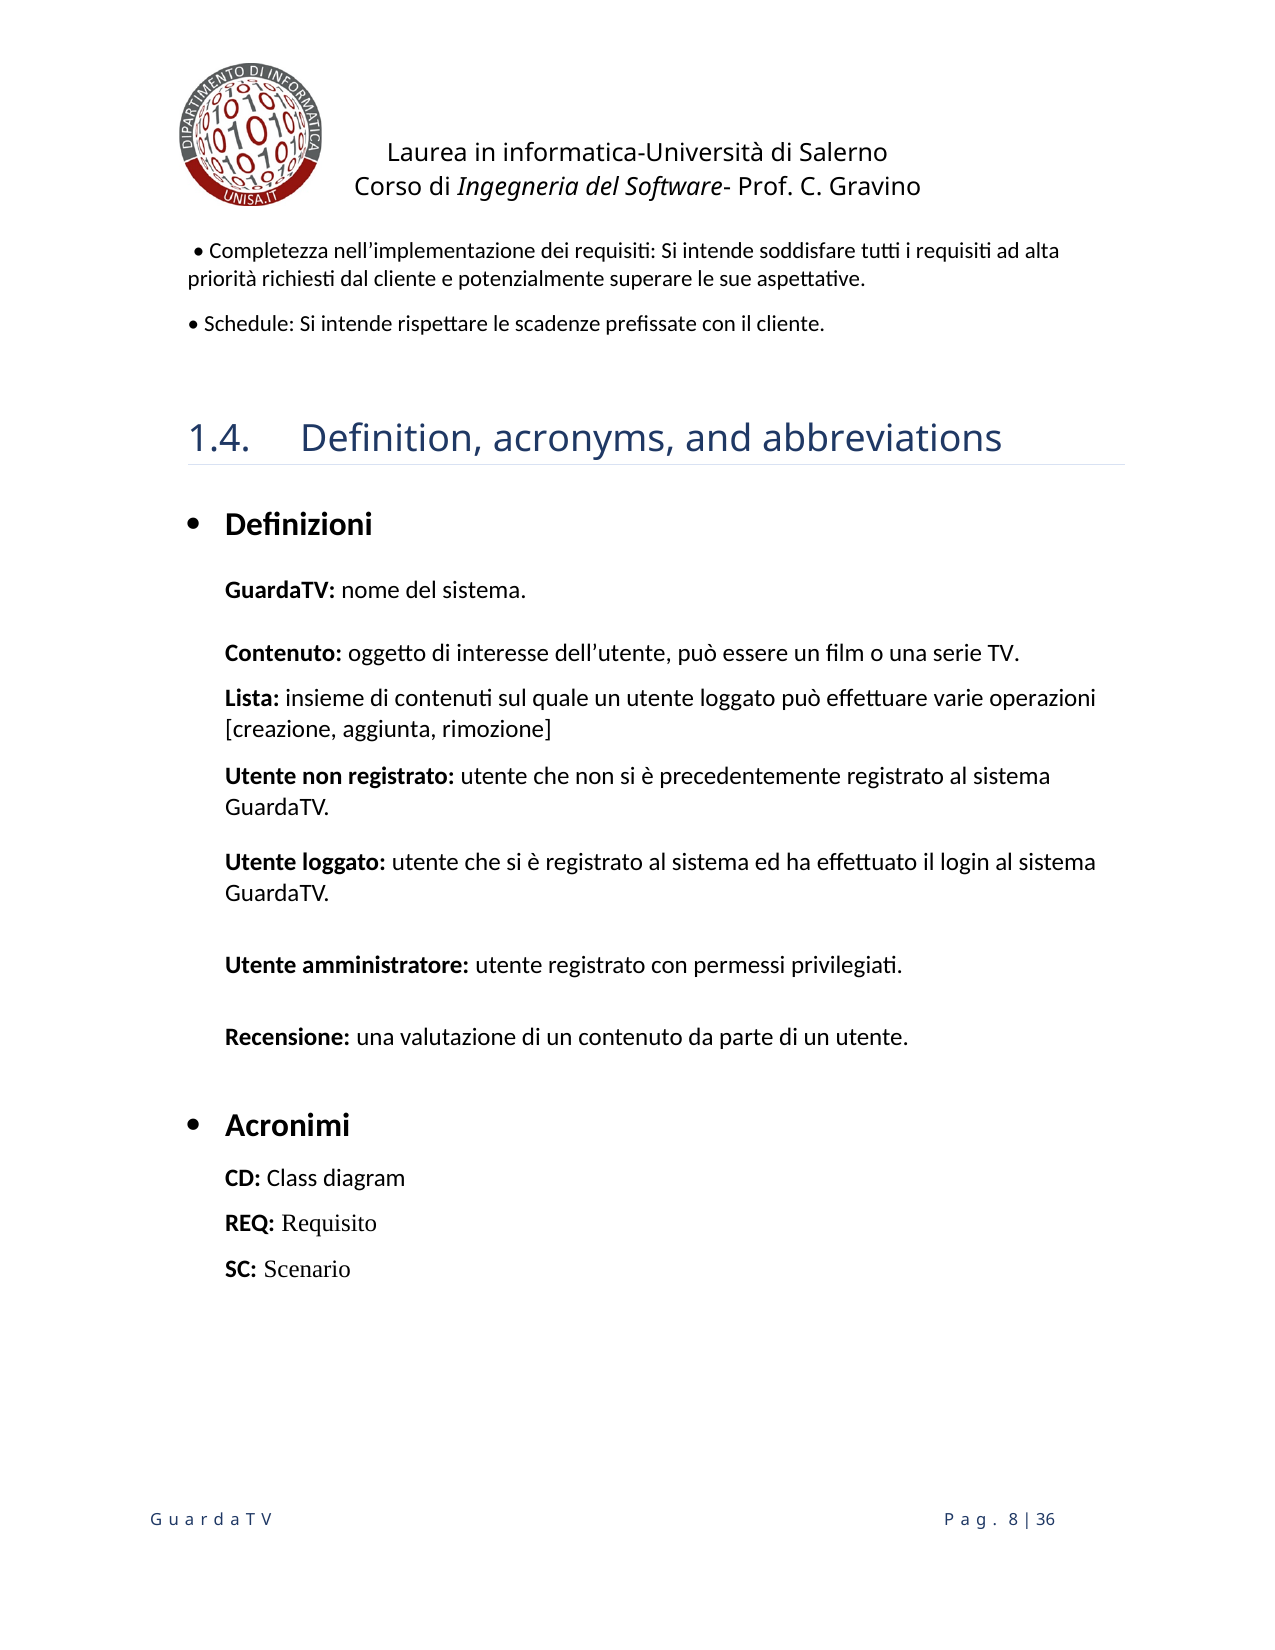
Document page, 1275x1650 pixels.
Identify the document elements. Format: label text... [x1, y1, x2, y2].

text GuardaTV: nome del sistema. [225, 574, 1125, 605]
list Definizioni [187, 503, 1125, 543]
text Lista: insieme di contenuti sul quale un utente loggato può effettuare varie operazioni [creazione, aggiunta, rimozione] [225, 683, 1125, 744]
list Definition, acronyms, and abbreviations [187, 411, 1125, 465]
text SC: Scenario [225, 1253, 1125, 1284]
text CD: Class diagram [225, 1162, 1125, 1192]
text • Completezza nell’implementazione dei requisiti: Si intende soddisfare tutti i requisiti ad alta priorità richiesti dal cliente e potenzialmente superare le sue aspettative. [187, 236, 1125, 292]
text Utente loggato: utente che si è registrato al sistema ed ha effettuato il login al sistema GuardaTV. [225, 846, 1125, 907]
list Acronimi [187, 1104, 1125, 1145]
text Recensione: una valutazione di un contenuto da parte di un utente. [225, 1021, 1125, 1052]
text Contenuto: oggetto di interesse dell’utente, può essere un film o una serie TV. [225, 637, 1125, 667]
text Utente amministratore: utente registrato con permessi privilegiati. [225, 949, 1125, 979]
text REQ: Requisito [225, 1207, 1125, 1238]
text Utente non registrato: utente che non si è precedentemente registrato al sistema GuardaTV. [225, 760, 1125, 821]
text • Schedule: Si intende rispettare le scadenze prefissate con il cliente. [187, 309, 1125, 337]
